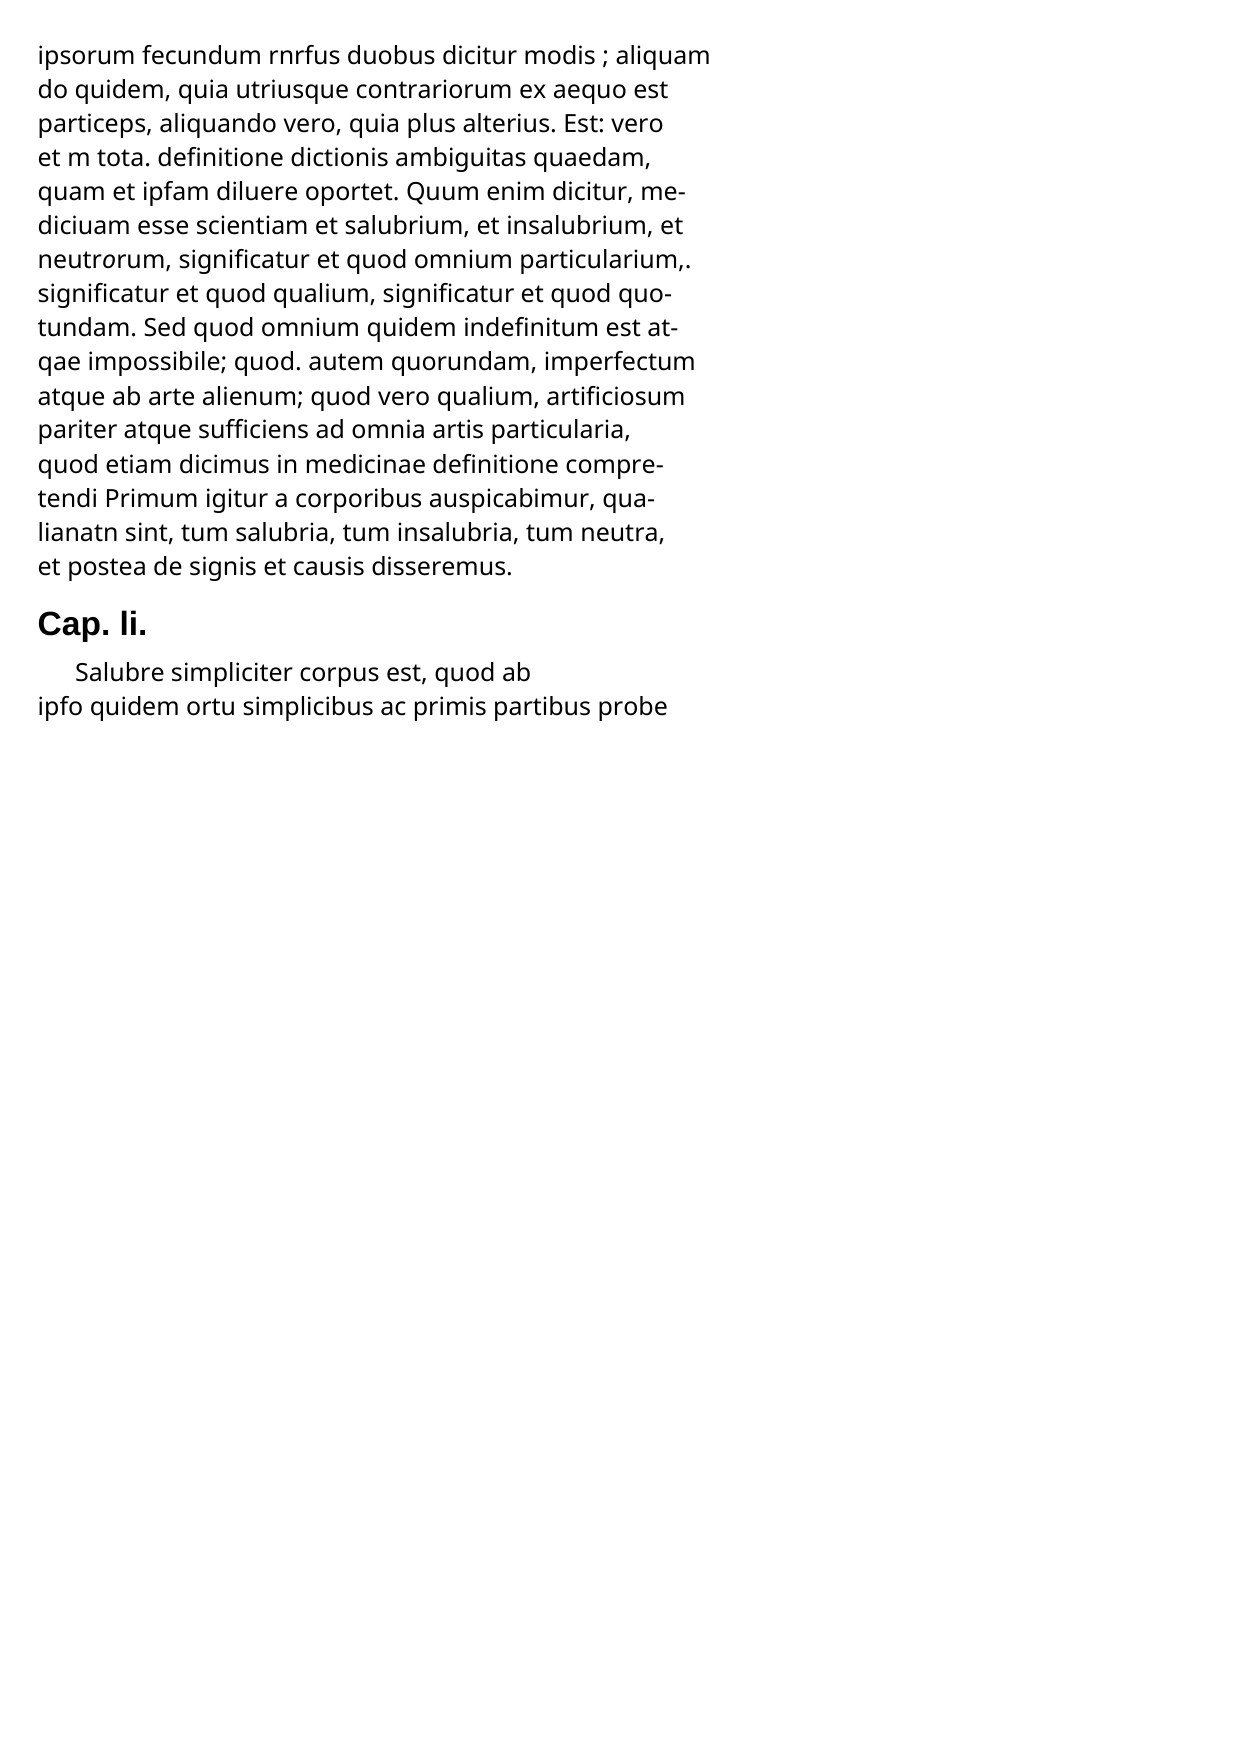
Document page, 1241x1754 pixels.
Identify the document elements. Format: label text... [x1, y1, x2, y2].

text Salubre simpliciter corpus est, quod ab ipfo quidem ortu simplicibus ac primis partibus probe [37, 654, 1203, 723]
text ipsorum fecundum rnrfus duobus dicitur modis ; aliquam do quidem, quia utriusque contrariorum ex aequo est particeps, aliquando vero, quia plus alterius. Est: vero et m tota. definitione dictionis ambiguitas quaedam, quam et ipfam diluere oportet. Quum enim dicitur, me- diciuam esse scientiam et salubrium, et insalubrium, et neutrorum, significatur et quod omnium particularium,. significatur et quod qualium, significatur et quod quo- tundam. Sed quod omnium quidem indefinitum est at- qae impossibile; quod. autem quorundam, imperfectum atque ab arte alienum; quod vero qualium, artificiosum pariter atque sufficiens ad omnia artis particularia, quod etiam dicimus in medicinae definitione compre- tendi Primum igitur a corporibus auspicabimur, qua- lianatn sint, tum salubria, tum insalubria, tum neutra, et postea de signis et causis disseremus. [37, 37, 1203, 582]
subtitle Cap. li. [37, 603, 1203, 642]
